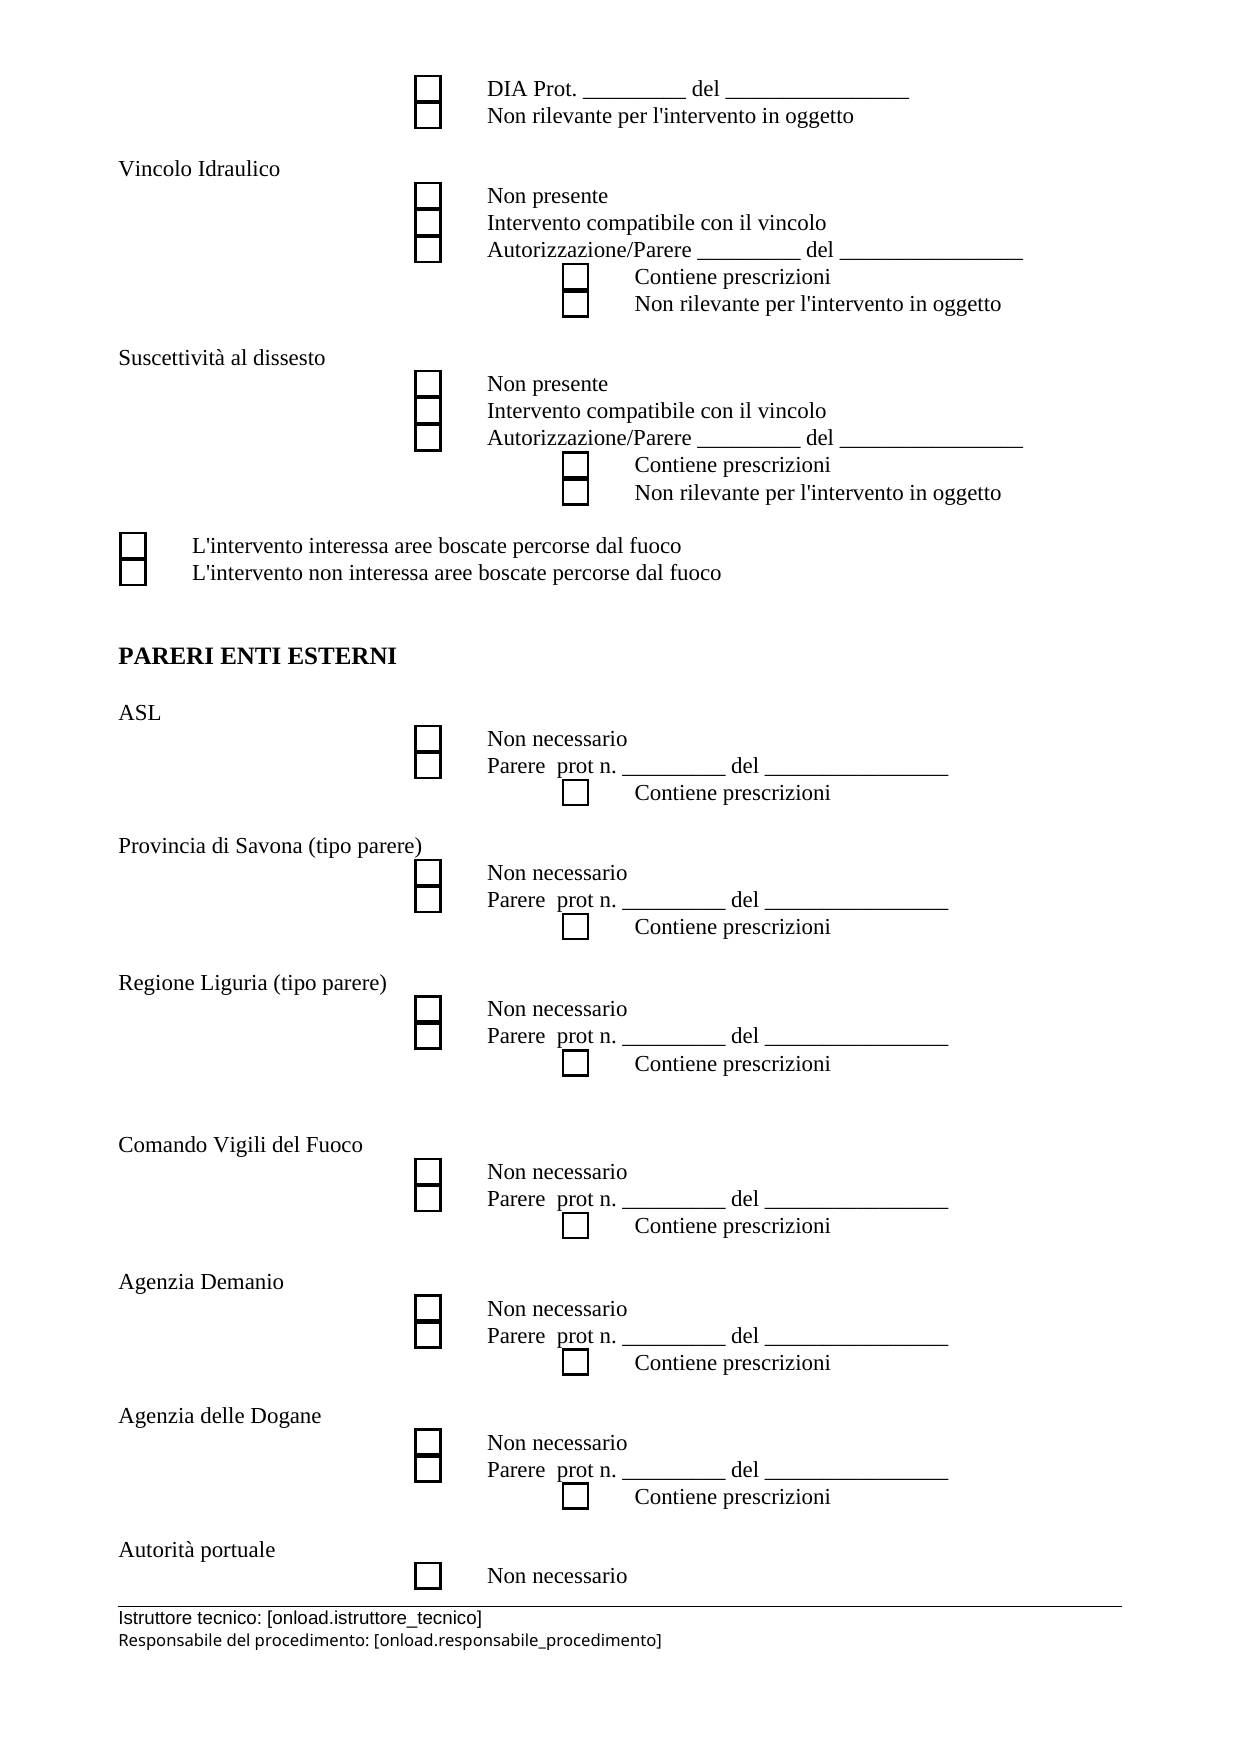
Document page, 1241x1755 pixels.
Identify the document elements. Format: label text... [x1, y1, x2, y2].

text [118, 1022, 413, 1049]
text Parere prot n. _________ del ________________ [446, 1022, 1122, 1049]
text Comando Vigili del Fuoco [118, 1132, 1122, 1158]
text Intervento compatibile con il vincolo [446, 209, 1122, 236]
text [118, 370, 413, 397]
text L'intervento interessa aree boscate percorse dal fuoco [151, 532, 1122, 559]
text [118, 1428, 413, 1455]
text Contiene prescrizioni [593, 913, 1122, 940]
text Contiene prescrizioni [593, 1212, 1122, 1239]
text L'intervento non interessa aree boscate percorse dal fuoco [151, 559, 1122, 586]
text [118, 397, 413, 424]
text Parere prot n. _________ del ________________ [446, 752, 1122, 779]
text Provincia di Savona (tipo parere) [118, 832, 1122, 859]
text Non necessario [446, 1428, 1122, 1455]
text [118, 725, 413, 752]
text Parere prot n. _________ del ________________ [446, 1185, 1122, 1212]
text [118, 886, 413, 913]
text Agenzia Demanio [118, 1268, 1122, 1294]
text [118, 1158, 413, 1185]
text [118, 1049, 561, 1076]
text [118, 478, 561, 505]
text Non necessario [446, 725, 1122, 752]
text Non necessario [446, 1294, 1122, 1321]
text Non presente [446, 370, 1122, 397]
text Contiene prescrizioni [593, 779, 1122, 806]
text [118, 779, 561, 806]
text Non rilevante per l'intervento in oggetto [593, 478, 1122, 505]
text [118, 1212, 561, 1239]
text Contiene prescrizioni [593, 1482, 1122, 1509]
text Contiene prescrizioni [593, 263, 1122, 290]
text Autorità portuale [118, 1536, 1122, 1562]
text [118, 424, 413, 451]
text [118, 913, 561, 940]
text Regione Liguria (tipo parere) [118, 969, 1122, 995]
text Parere prot n. _________ del ________________ [446, 1455, 1122, 1482]
text Vincolo Idraulico [118, 156, 1122, 182]
text [118, 209, 413, 236]
text [118, 995, 413, 1022]
text Non rilevante per l'intervento in oggetto [593, 290, 1122, 317]
text Parere prot n. _________ del ________________ [446, 1321, 1122, 1348]
text [118, 1348, 561, 1376]
text [118, 451, 561, 478]
text [118, 236, 413, 263]
text Parere prot n. _________ del ________________ [446, 886, 1122, 913]
text [118, 75, 413, 102]
text [118, 1294, 413, 1321]
text Non presente [446, 182, 1122, 209]
text Autorizzazione/Parere _________ del ________________ [446, 236, 1122, 263]
text [118, 182, 413, 209]
text [118, 1455, 413, 1482]
text [118, 752, 413, 779]
text Non necessario [446, 995, 1122, 1022]
text [118, 1562, 413, 1589]
text [118, 263, 561, 290]
text PARERI ENTI ESTERNI [118, 641, 1122, 670]
text Intervento compatibile con il vincolo [446, 397, 1122, 424]
text [118, 1185, 413, 1212]
text Non necessario [446, 1158, 1122, 1185]
text Contiene prescrizioni [593, 1049, 1122, 1076]
text [118, 1482, 561, 1509]
text Non necessario [446, 859, 1122, 886]
text Autorizzazione/Parere _________ del ________________ [446, 424, 1122, 451]
text DIA Prot. _________ del ________________ [446, 75, 1122, 102]
text [118, 290, 561, 317]
text [118, 102, 413, 129]
text ASL [118, 698, 1122, 725]
text Contiene prescrizioni [593, 1348, 1122, 1376]
text Agenzia delle Dogane [118, 1402, 1122, 1428]
text [118, 859, 413, 886]
text Non rilevante per l'intervento in oggetto [446, 102, 1122, 129]
text Contiene prescrizioni [593, 451, 1122, 478]
text Non necessario [446, 1562, 1122, 1589]
text [118, 1321, 413, 1348]
text Suscettività al dissesto [118, 344, 1122, 370]
